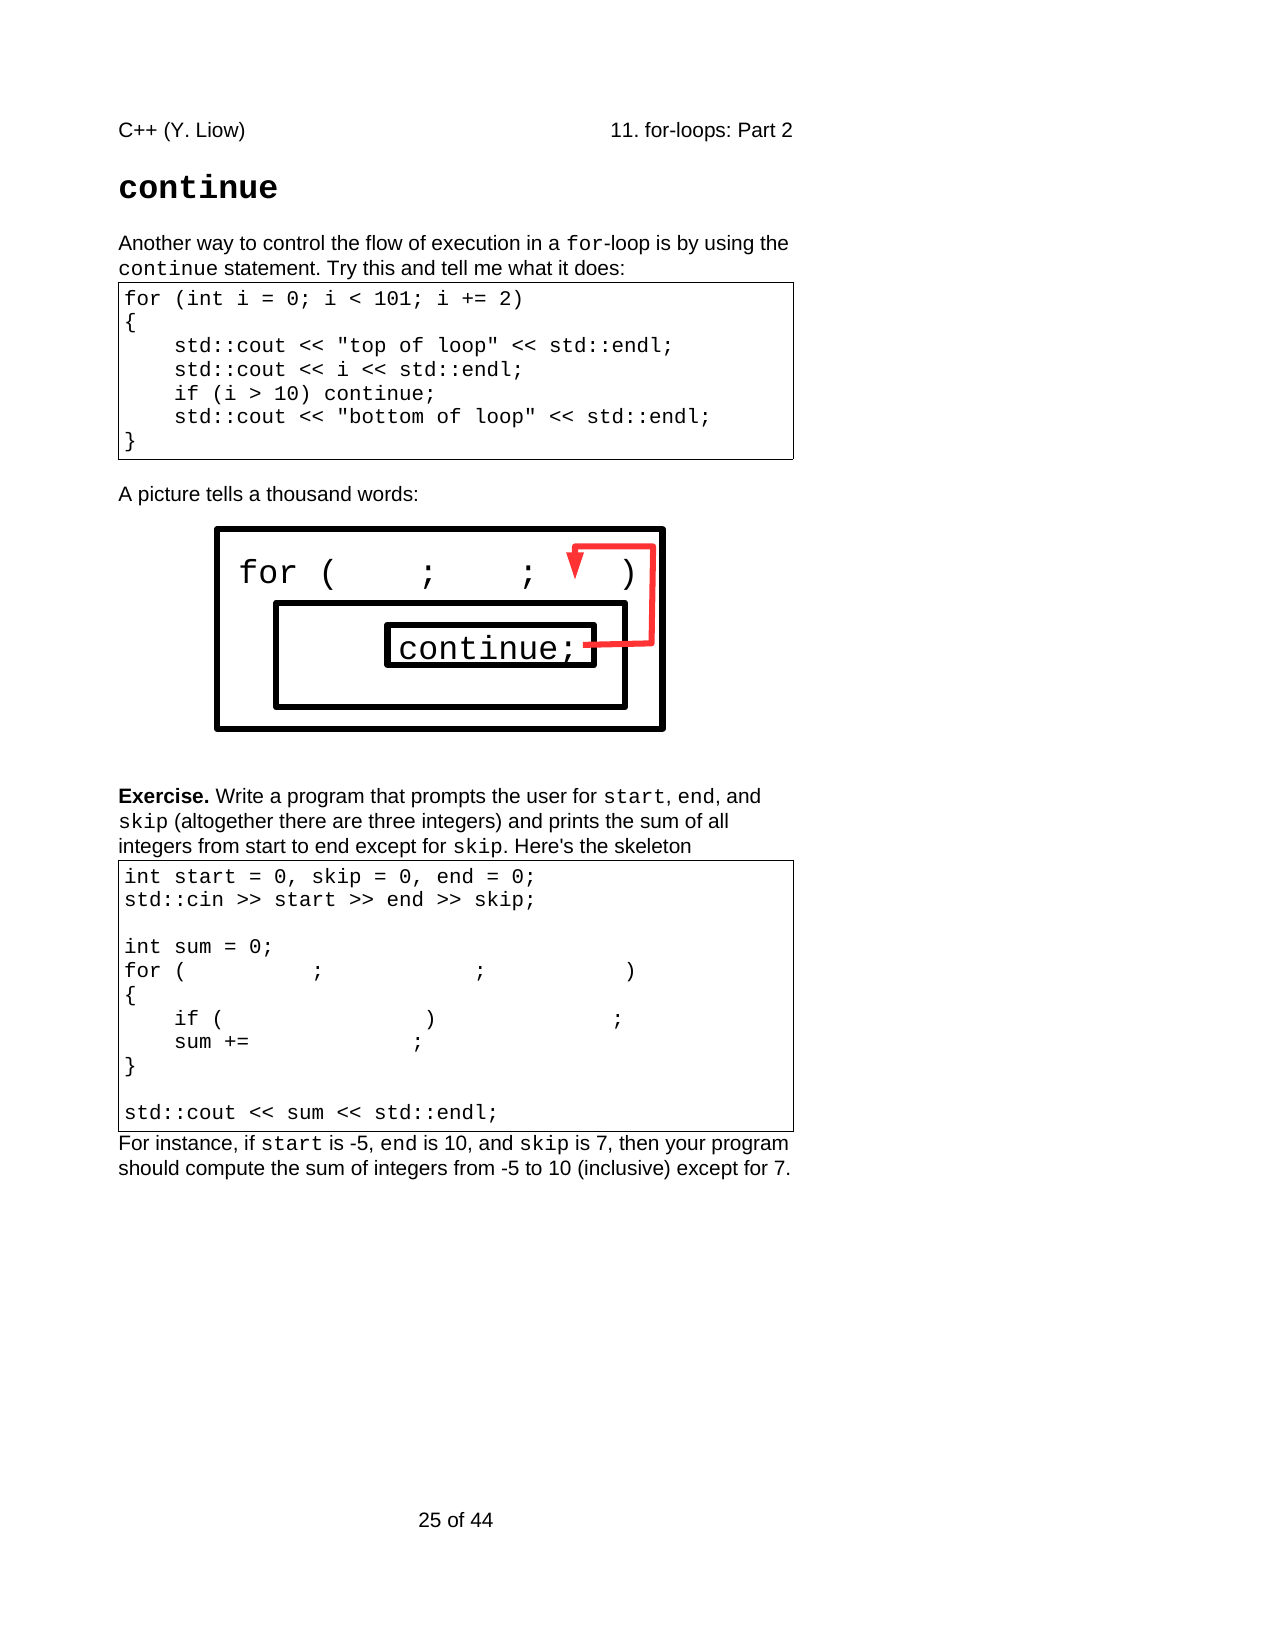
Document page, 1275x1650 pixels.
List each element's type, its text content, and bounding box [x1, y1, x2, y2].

text Exercise. Write a program that prompts the user for start, end, and skip (altogether there are three integers) and prints the sum of all integers from start to end except for skip. Here's the skeleton [118, 784, 793, 860]
text Another way to control the flow of execution in a for-loop is by using the continue statement. Try this and tell me what it does: [118, 232, 793, 282]
text For instance, if start is -5, end is 10, and skip is 7, then your program should compute the sum of integers from -5 to 10 (inclusive) except for 7. [118, 1132, 793, 1180]
table_header int start = 0, skip = 0, end = 0; std::cin >> start >> end >> skip; int sum = 0; for ( ; ; ) { if ( ) ; sum += ; } std::cout << sum << std::endl; [119, 861, 793, 1131]
text A picture tells a thousand words: [118, 482, 793, 506]
table_header for (int i = 0; i < 101; i += 2) { std::cout << "top of loop" << std::endl; std::cout << i << std::endl; if (i > 10) continue; std::cout << "bottom of loop" << std::endl; } [119, 283, 793, 459]
text continue [118, 171, 793, 209]
